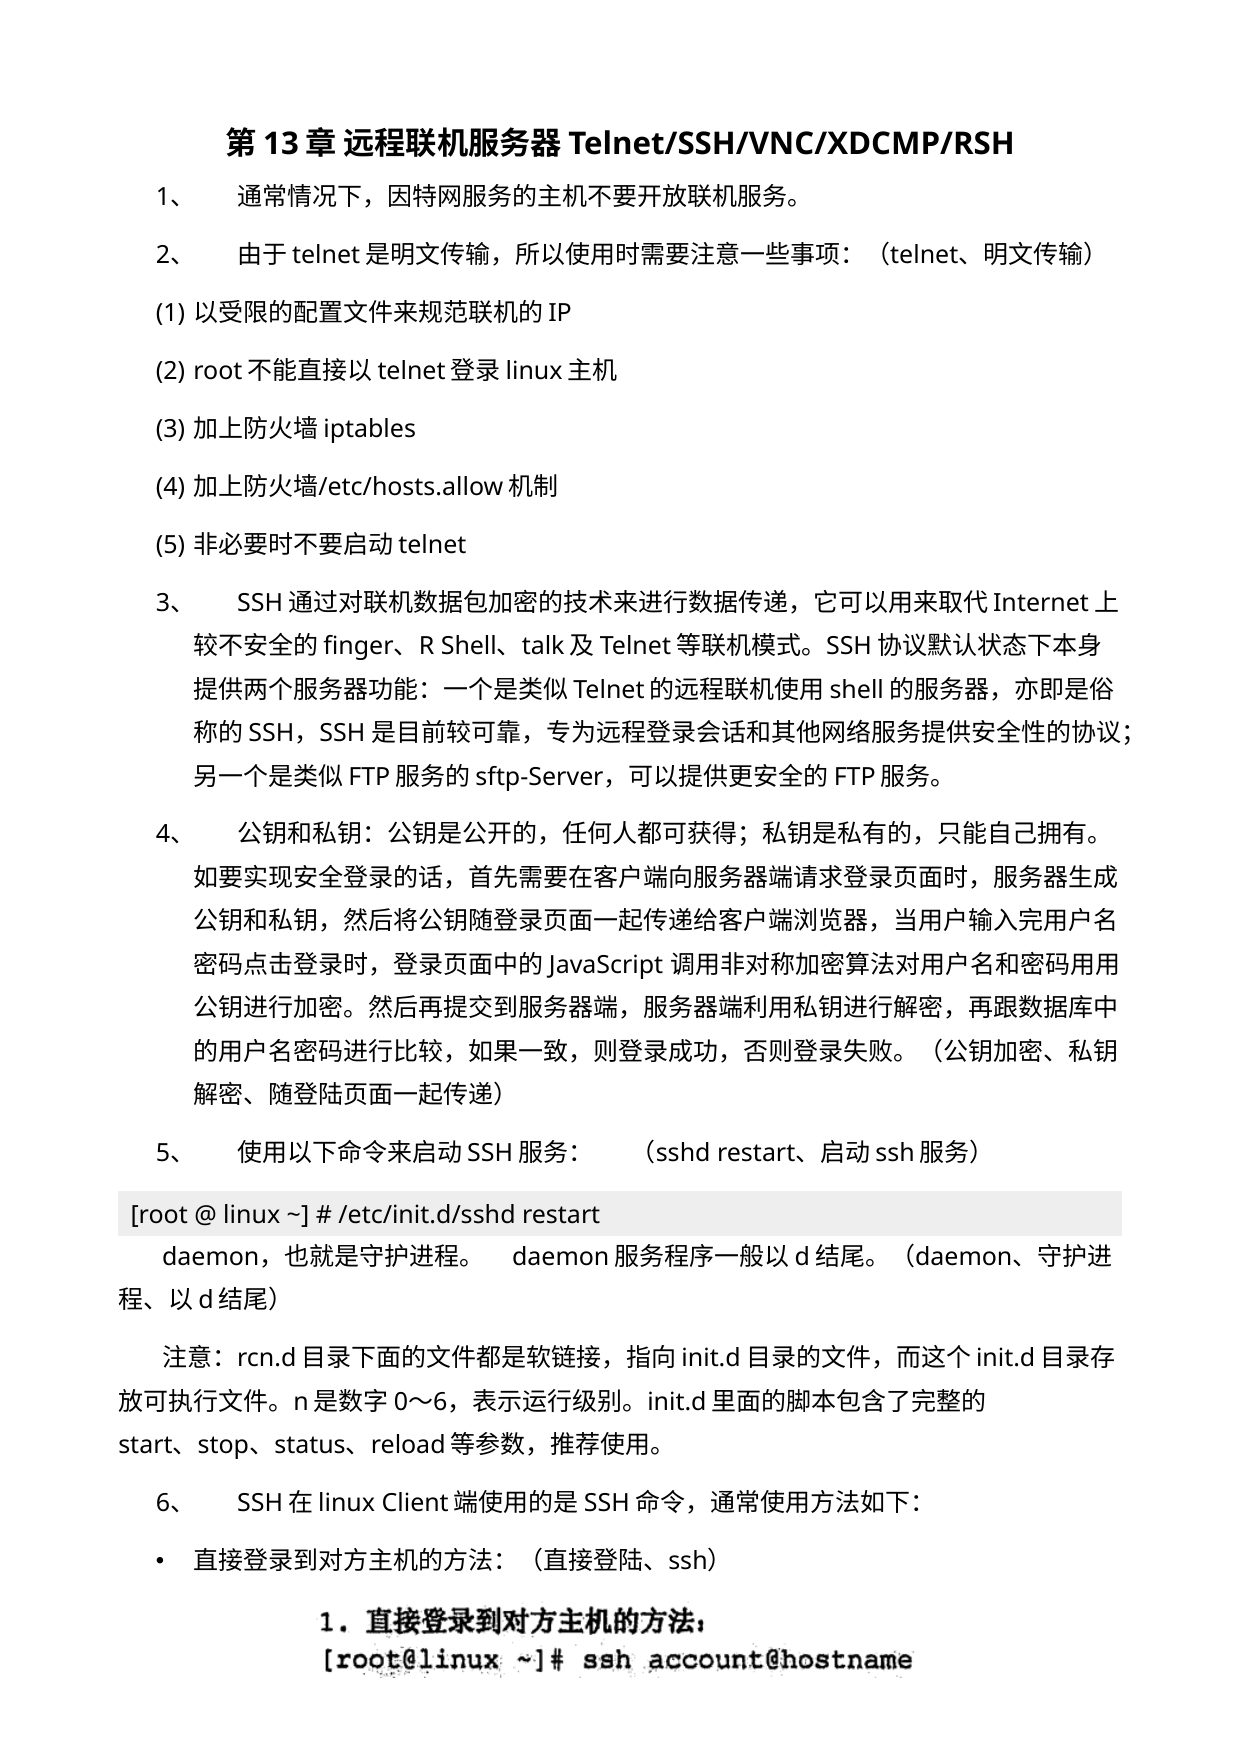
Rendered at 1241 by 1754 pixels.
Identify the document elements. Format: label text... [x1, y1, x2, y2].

list 加上防火墙/etc/hosts.allow机制 [156, 466, 1122, 502]
list 加上防火墙iptables [156, 408, 1122, 444]
list root不能直接以telnet登录linux主机 [156, 350, 1122, 386]
text daemon，也就是守护进程。 daemon服务程序一般以d结尾。（daemon、守护进程、以d结尾） [118, 1236, 1122, 1316]
list 以受限的配置文件来规范联机的IP [156, 292, 1122, 328]
list 使用以下命令来启动SSH服务： （sshd restart、启动ssh服务） [156, 1133, 1122, 1169]
text 注意：rcn.d目录下面的文件都是软链接，指向init.d目录的文件，而这个init.d目录存放可执行文件。n是数字0～6，表示运行级别。init.d里面的脚本包含了完整的start、stop、status、reload等参数，推荐使用。 [118, 1338, 1122, 1461]
list SSH通过对联机数据包加密的技术来进行数据传递，它可以用来取代Internet上较不安全的finger、R Shell、talk及Telnet等联机模式。SSH协议默认状态下本身提供两个服务器功能：一个是类似Telnet的远程联机使用shell的服务器，亦即是俗称的SSH，SSH 是目前较可靠，专为远程登录会话和其他网络服务提供安全性的协议；另一个是类似FTP服务的sftp-Server，可以提供更安全的FTP服务。 [156, 582, 1122, 792]
table_header [root @ linux ~] # /etc/init.d/sshd restart [118, 1191, 1122, 1236]
list 非必要时不要启动telnet [156, 524, 1122, 560]
list 由于telnet是明文传输，所以使用时需要注意一些事项：（telnet、明文传输） [156, 234, 1122, 270]
list SSH在linux Client端使用的是SSH命令，通常使用方法如下： [156, 1482, 1122, 1519]
list 直接登录到对方主机的方法：（直接登陆、ssh） [156, 1541, 1122, 1577]
subtitle 第13章 远程联机服务器Telnet/SSH/VNC/XDCMP/RSH [118, 118, 1122, 163]
list 通常情况下，因特网服务的主机不要开放联机服务。 [156, 176, 1122, 212]
list 公钥和私钥：公钥是公开的，任何人都可获得；私钥是私有的，只能自己拥有。如要实现安全登录的话，首先需要在客户端向服务器端请求登录页面时，服务器生成公钥和私钥，然后将公钥随登录页面一起传递给客户端浏览器，当用户输入完用户名密码点击登录时，登录页面中的 JavaScript 调用非对称加密算法对用户名和密码用用公钥进行加密。然后再提交到服务器端，服务器端利用私钥进行解密，再跟数据库中的用户名密码进行比较，如果一致，则登录成功，否则登录失败。（公钥加密、私钥解密、随登陆页面一起传递） [156, 814, 1122, 1111]
picture [308, 1598, 932, 1678]
